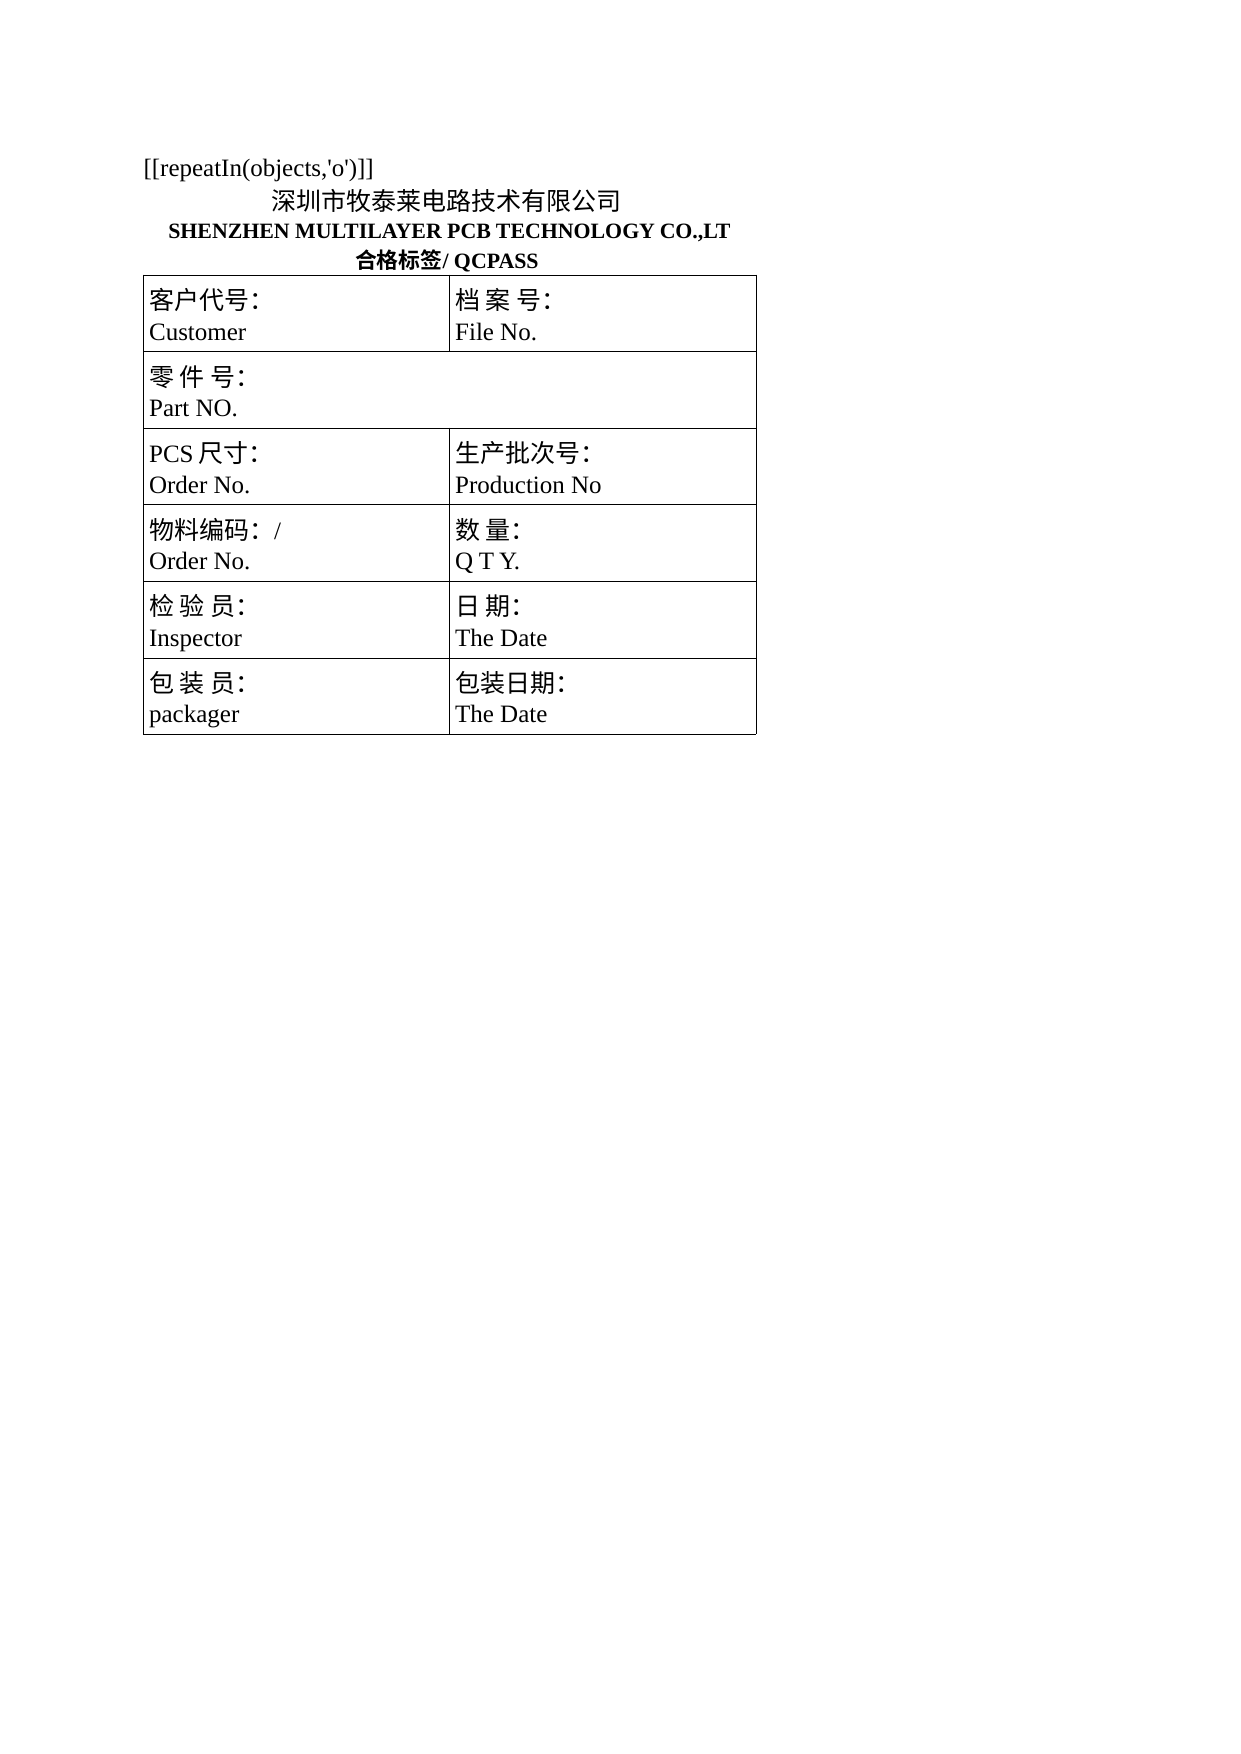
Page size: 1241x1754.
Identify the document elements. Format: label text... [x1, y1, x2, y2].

table_cell 数 量： Q T Y. [450, 505, 756, 581]
table_cell PCS尺寸： Order No. [144, 429, 449, 504]
table_header [[repeatIn(objects,'o')]] 深圳市牧泰莱电路技术有限公司 SHENZHEN MULTILAYER PCB TECHNOLOGY CO.,LT 合格标签/ QCPASS [138, 148, 761, 781]
table_cell 包装日期： The Date [450, 659, 756, 734]
table_cell 包 装 员： packager [144, 659, 449, 734]
table_cell 日 期： The Date [450, 582, 756, 657]
table_cell 检 验 员： Inspector [144, 582, 449, 657]
table_header 档 案 号： File No. [450, 276, 756, 351]
table_cell 生产批次号： Production No [450, 429, 756, 504]
table_cell 物料编码：/ Order No. [144, 505, 449, 581]
table_cell 零 件 号： Part NO. [144, 352, 756, 428]
table_header 客户代号： Customer [144, 276, 449, 351]
